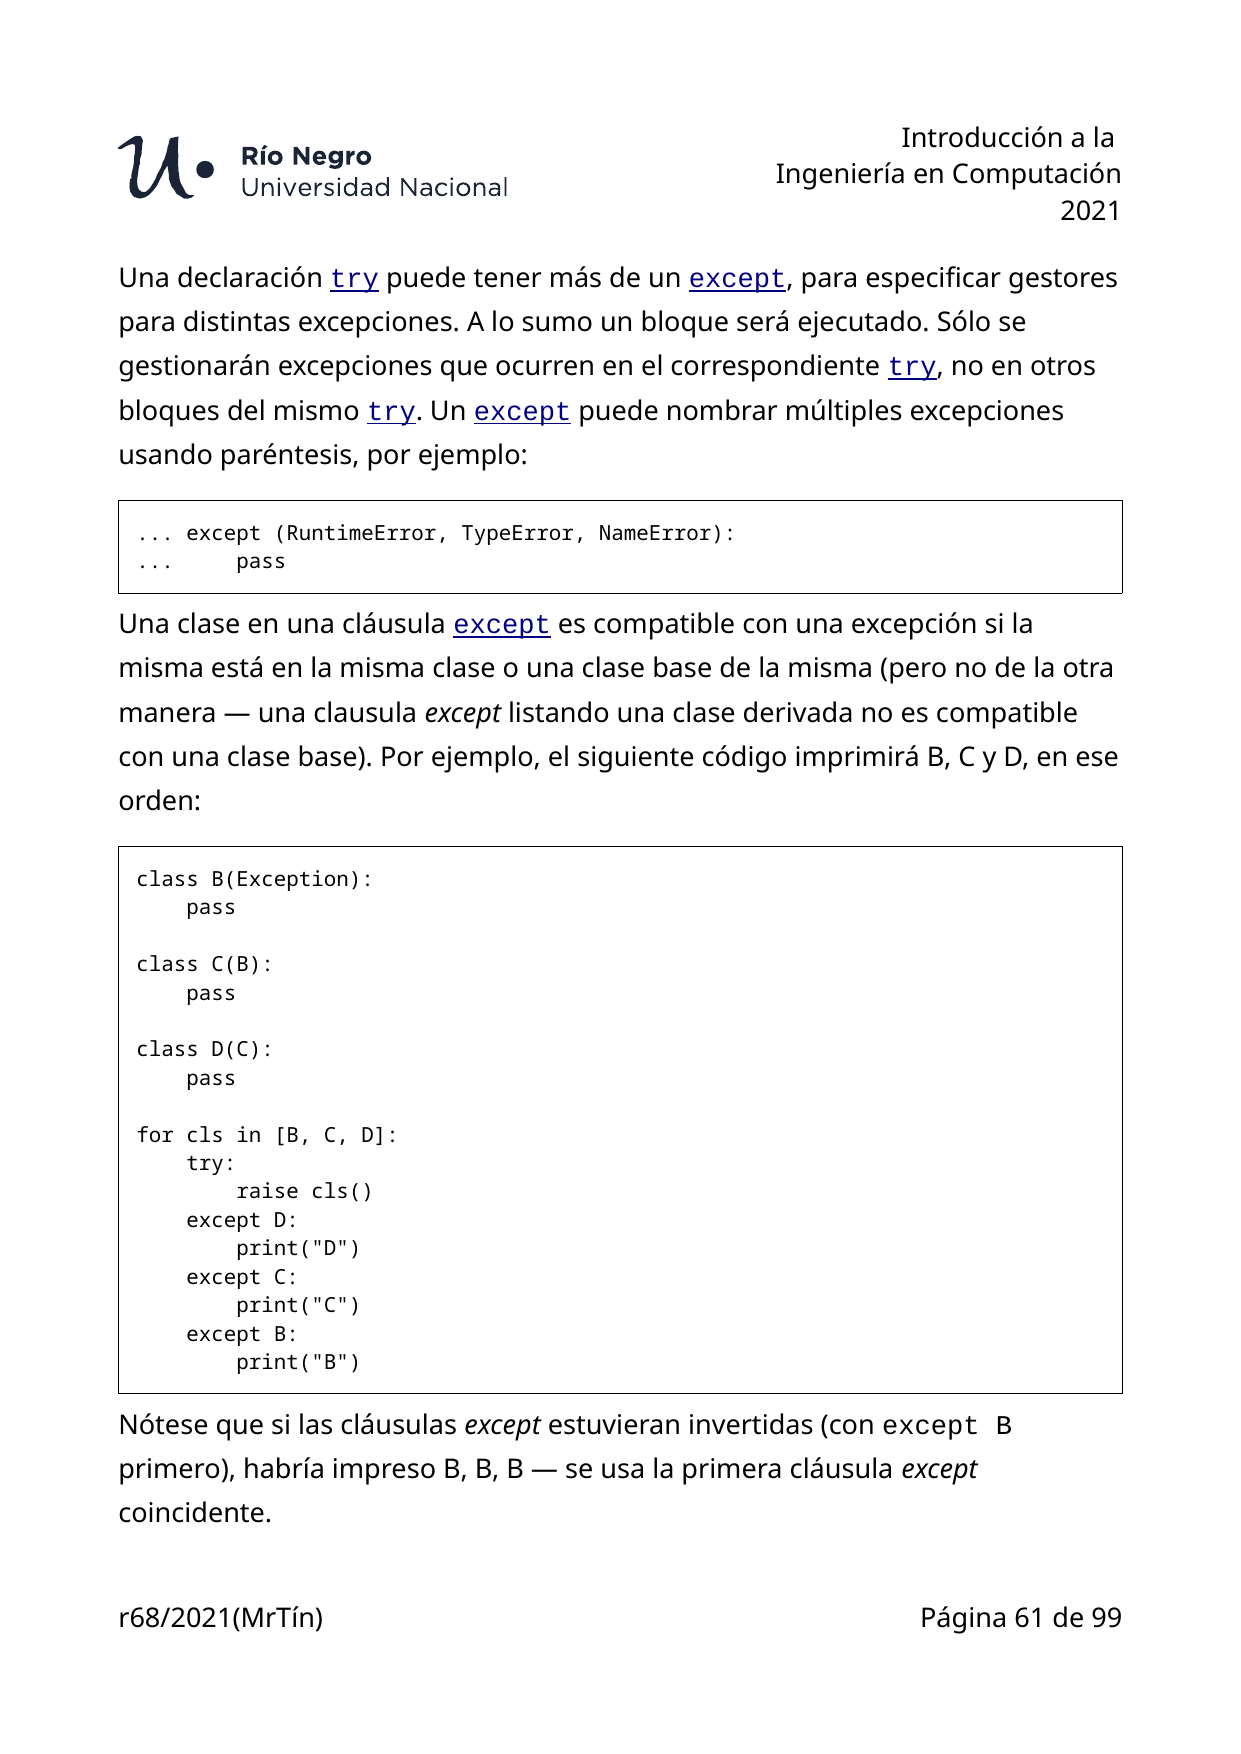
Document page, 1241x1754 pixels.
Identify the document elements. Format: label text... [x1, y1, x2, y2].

text pass [119, 960, 1122, 1006]
text class C(B): [119, 931, 1122, 960]
text try: [119, 1130, 1122, 1159]
text print("C") [119, 1273, 1122, 1301]
text except D: [119, 1187, 1122, 1216]
text class D(C): [119, 1017, 1122, 1045]
text class B(Exception): [119, 847, 1122, 874]
text pass [119, 1045, 1122, 1091]
text except B: [119, 1301, 1122, 1329]
text except C: [119, 1244, 1122, 1273]
text ... pass [119, 529, 1122, 593]
text print("D") [119, 1216, 1122, 1244]
text Una declaración try puede tener más de un except, para especificar gestores para distintas excepciones. A lo sumo un bloque será ejecutado. Sólo se gestionarán excepciones que ocurren en el correspondiente try, no en otros bloques del mismo try. Un except puede nombrar múltiples excepciones usando paréntesis, por ejemplo: [118, 258, 1122, 472]
text pass [119, 874, 1122, 921]
text Nótese que si las cláusulas except estuvieran invertidas (con except B primero), habría impreso B, B, B — se usa la primera cláusula except coincidente. [118, 1405, 1122, 1531]
text raise cls() [119, 1159, 1122, 1187]
text for cls in [B, C, D]: [119, 1102, 1122, 1130]
text print("B") [119, 1329, 1122, 1393]
text ... except (RuntimeError, TypeError, NameError): [119, 501, 1122, 529]
text Una clase en una cláusula except es compatible con una excepción si la misma está en la misma clase o una clase base de la misma (pero no de la otra manera — una clausula except listando una clase derivada no es compatible con una clase base). Por ejemplo, el siguiente código imprimirá B, C y D, en ese orden: [118, 604, 1122, 818]
